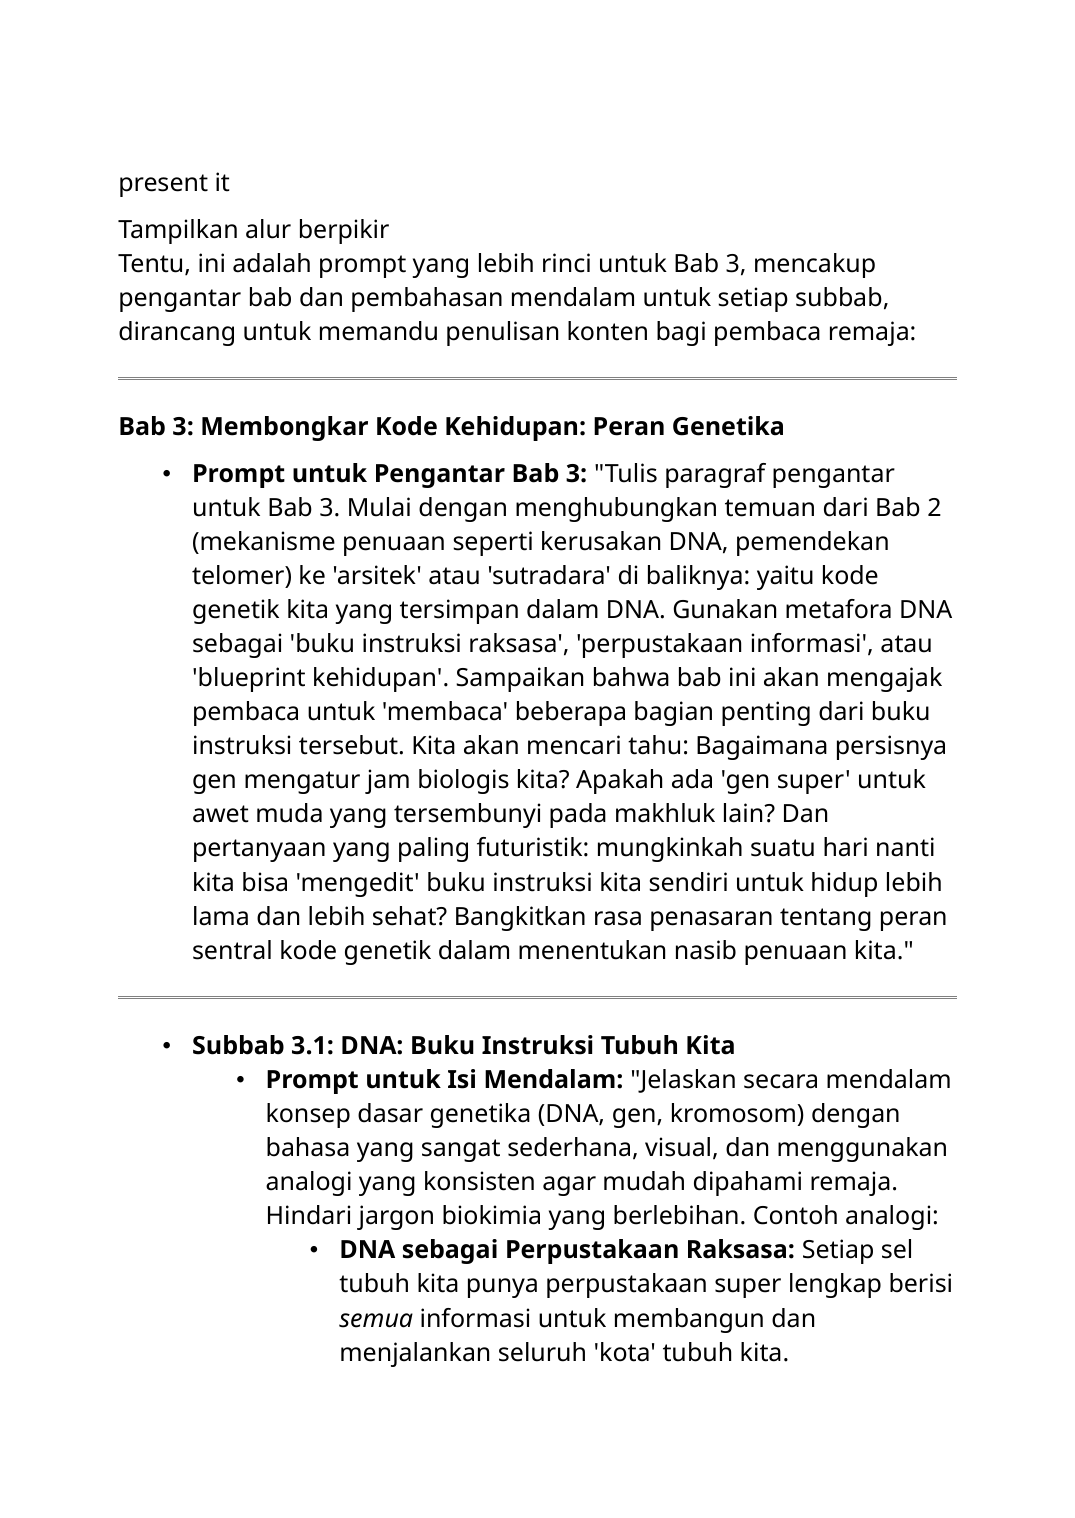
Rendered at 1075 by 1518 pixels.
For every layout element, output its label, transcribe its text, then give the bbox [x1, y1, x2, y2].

text Tentu, ini adalah prompt yang lebih rinci untuk Bab 3, mencakup pengantar bab dan pembahasan mendalam untuk setiap subbab, dirancang untuk memandu penulisan konten bagi pembaca remaja: [118, 245, 957, 347]
text Tampilkan alur berpikir [118, 211, 957, 245]
list Subbab 3.1: DNA: Buku Instruksi Tubuh Kita [162, 1028, 957, 1062]
list Prompt untuk Isi Mendalam: "Jelaskan secara mendalam konsep dasar genetika (DNA, gen, kromosom) dengan bahasa yang sangat sederhana, visual, dan menggunakan analogi yang konsisten agar mudah dipahami remaja. Hindari jargon biokimia yang berlebihan. Contoh analogi: [236, 1062, 957, 1232]
list Prompt untuk Pengantar Bab 3: "Tulis paragraf pengantar untuk Bab 3. Mulai dengan menghubungkan temuan dari Bab 2 (mekanisme penuaan seperti kerusakan DNA, pemendekan telomer) ke 'arsitek' atau 'sutradara' di baliknya: yaitu kode genetik kita yang tersimpan dalam DNA. Gunakan metafora DNA sebagai 'buku instruksi raksasa', 'perpustakaan informasi', atau 'blueprint kehidupan'. Sampaikan bahwa bab ini akan mengajak pembaca untuk 'membaca' beberapa bagian penting dari buku instruksi tersebut. Kita akan mencari tahu: Bagaimana persisnya gen mengatur jam biologis kita? Apakah ada 'gen super' untuk awet muda yang tersembunyi pada makhluk lain? Dan pertanyaan yang paling futuristik: mungkinkah suatu hari nanti kita bisa 'mengedit' buku instruksi kita sendiri untuk hidup lebih lama dan lebih sehat? Bangkitkan rasa penasaran tentang peran sentral kode genetik dalam menentukan nasib penuaan kita." [162, 455, 957, 966]
text present it [118, 165, 957, 199]
list DNA sebagai Perpustakaan Raksasa: Setiap sel tubuh kita punya perpustakaan super lengkap berisi semua informasi untuk membangun dan menjalankan seluruh 'kota' tubuh kita. [309, 1232, 957, 1368]
text Bab 3: Membongkar Kode Kehidupan: Peran Genetika [118, 409, 957, 443]
